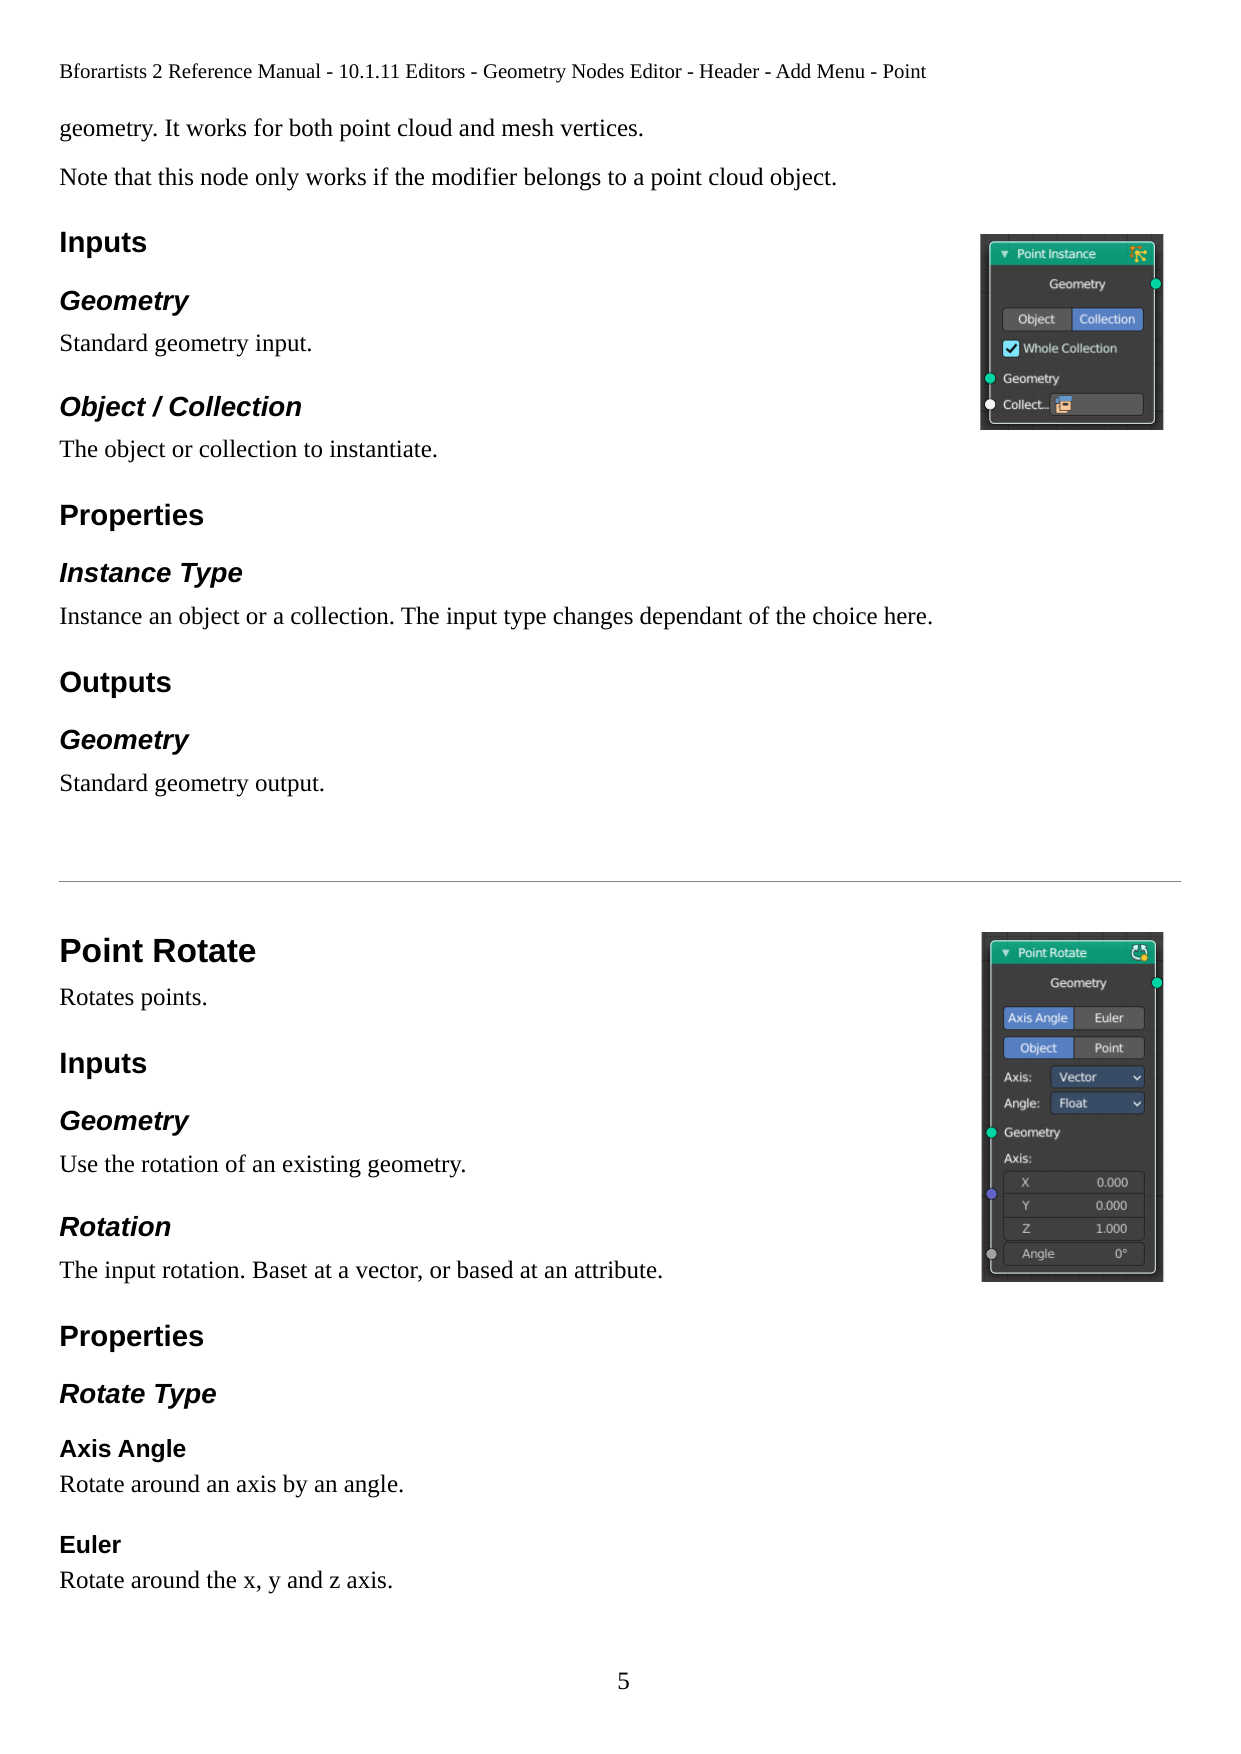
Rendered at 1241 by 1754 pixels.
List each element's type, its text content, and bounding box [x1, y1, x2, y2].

subtitle Outputs [59, 665, 1181, 698]
text Rotate around an axis by an angle. [59, 1469, 1181, 1498]
subtitle [1164, 1046, 1181, 1079]
subtitle Geometry [59, 1104, 981, 1136]
subtitle Rotate Type [59, 1377, 1181, 1409]
subtitle Instance Type [59, 557, 1181, 589]
text Rotate around the x, y and z axis. [59, 1565, 1181, 1594]
subtitle [1164, 1104, 1181, 1136]
text [1164, 328, 1181, 357]
text Use the rotation of an existing geometry. [59, 1149, 981, 1178]
text Standard geometry output. [59, 768, 1181, 797]
text The object or collection to instantiate. [59, 434, 1181, 463]
subtitle Object / Collection [59, 390, 980, 422]
subtitle [1164, 1211, 1181, 1242]
text Rotates points. [59, 982, 981, 1011]
subtitle Properties [59, 498, 1181, 532]
picture [981, 932, 1164, 1282]
text Instance an object or a collection. The input type changes dependant of the choice here. [59, 601, 1181, 630]
subtitle Geometry [59, 284, 980, 316]
subtitle Rotation [59, 1211, 981, 1242]
text geometry. It works for both point cloud and mesh vertices. [59, 113, 1181, 141]
text The input rotation. Baset at a vector, or based at an attribute. [59, 1255, 1181, 1284]
subtitle Axis Angle [59, 1434, 1181, 1463]
text [1164, 982, 1181, 1011]
subtitle Geometry [59, 723, 1181, 755]
subtitle Euler [59, 1531, 1181, 1559]
subtitle [1164, 390, 1181, 422]
subtitle Inputs [59, 225, 1181, 259]
subtitle Point Rotate [59, 931, 1181, 970]
text Standard geometry input. [59, 328, 980, 357]
text Note that this node only works if the modifier belongs to a point cloud object. [59, 162, 1181, 190]
picture [980, 234, 1164, 430]
subtitle [1164, 284, 1181, 316]
subtitle Properties [59, 1318, 1181, 1352]
subtitle Inputs [59, 1046, 981, 1079]
